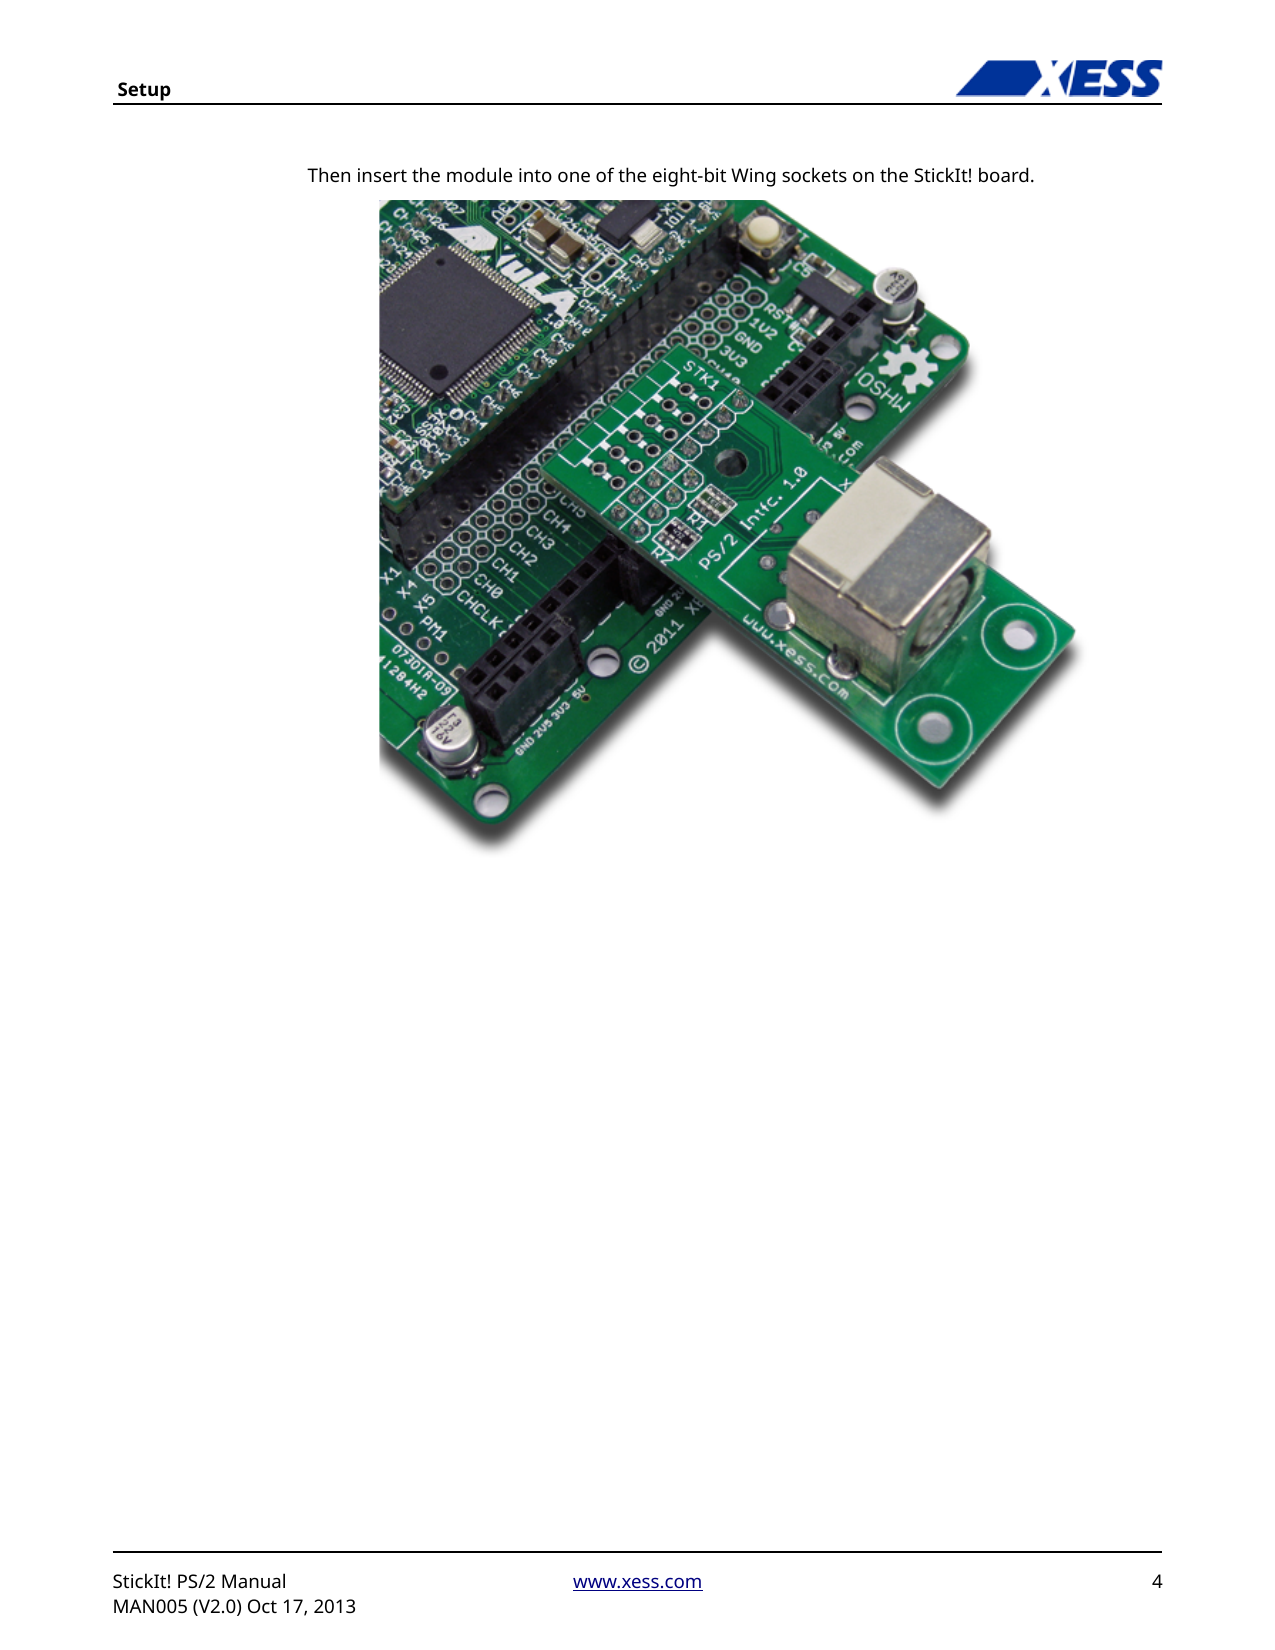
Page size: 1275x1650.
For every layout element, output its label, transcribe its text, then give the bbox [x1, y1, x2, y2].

picture [955, 60, 1163, 97]
picture [379, 200, 1091, 858]
text Then insert the module into one of the eight-bit Wing sockets on the StickIt! board. [307, 162, 1162, 187]
